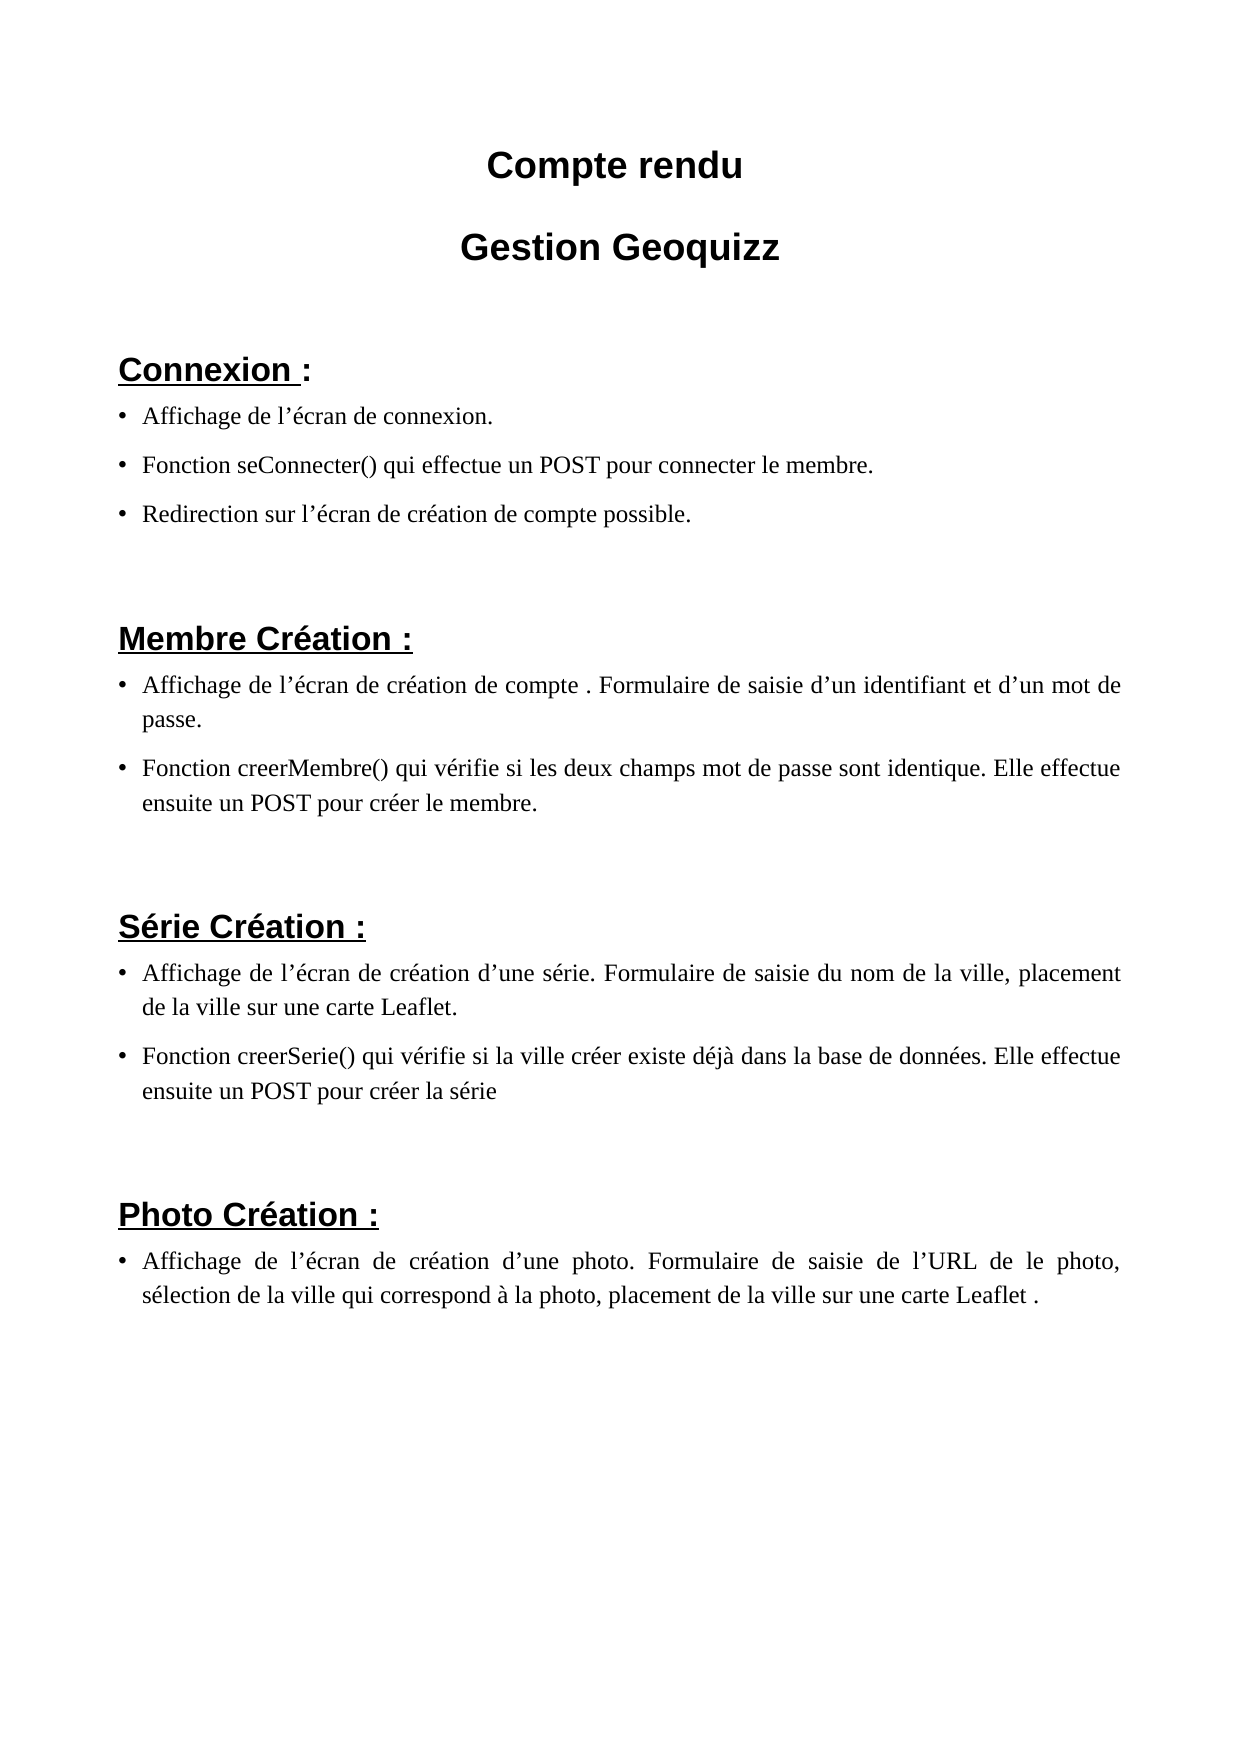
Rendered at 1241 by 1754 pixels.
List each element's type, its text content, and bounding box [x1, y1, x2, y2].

subtitle Série Création : [118, 907, 1122, 945]
subtitle Gestion Geoquizz [118, 224, 1122, 268]
list Fonction seConnecter() qui effectue un POST pour connecter le membre. [118, 451, 1122, 479]
list Affichage de l’écran de création d’une photo. Formulaire de saisie de l’URL de le photo, sélection de la ville qui correspond à la photo, placement de la ville sur une carte Leaflet . [118, 1246, 1122, 1309]
list Fonction creerSerie() qui vérifie si la ville créer existe déjà dans la base de données. Elle effectue ensuite un POST pour créer la série [118, 1041, 1122, 1104]
list Fonction creerMembre() qui vérifie si les deux champs mot de passe sont identique. Elle effectue ensuite un POST pour créer le membre. [118, 753, 1122, 816]
list Redirection sur l’écran de création de compte possible. [118, 499, 1122, 528]
subtitle Photo Création : [118, 1195, 1122, 1233]
list Affichage de l’écran de création de compte . Formulaire de saisie d’un identifiant et d’un mot de passe. [118, 670, 1122, 733]
subtitle Membre Création : [118, 618, 1122, 657]
list Affichage de l’écran de création d’une série. Formulaire de saisie du nom de la ville, placement de la ville sur une carte Leaflet. [118, 958, 1122, 1021]
list Affichage de l’écran de connexion. [118, 401, 1122, 430]
subtitle Connexion : [118, 350, 1122, 389]
subtitle Compte rendu [118, 143, 1122, 187]
